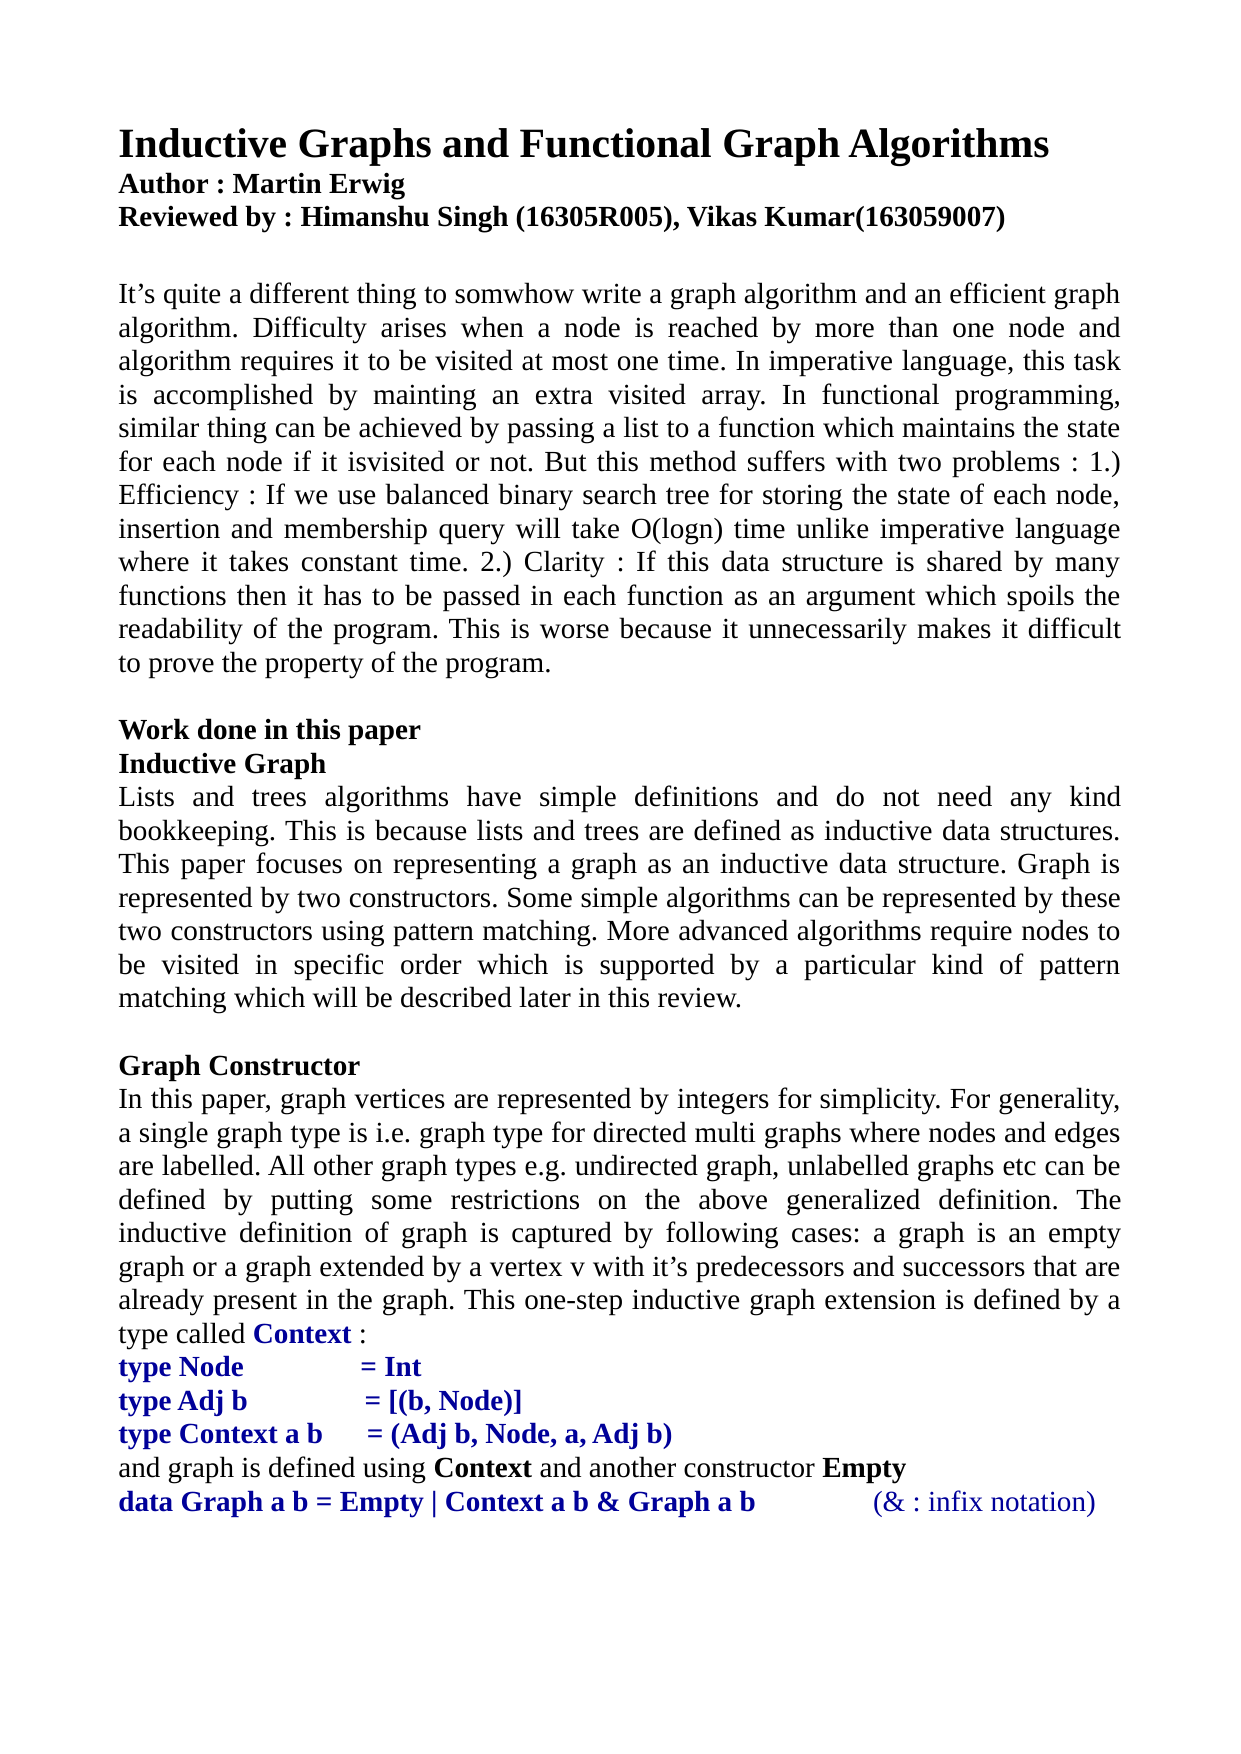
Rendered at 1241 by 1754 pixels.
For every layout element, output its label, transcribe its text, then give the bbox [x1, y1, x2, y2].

text Work done in this paper [118, 712, 1122, 746]
text type Context a b = (Adj b, Node, a, Adj b) [118, 1417, 1122, 1450]
text data Graph a b = Empty | Context a b & Graph a b (& : infix notation) [118, 1484, 1122, 1517]
text type Node = Int [118, 1349, 1122, 1383]
text type Adj b = [(b, Node)] [118, 1383, 1122, 1417]
text Inductive Graph [118, 746, 1122, 779]
text In this paper, graph vertices are represented by integers for simplicity. For generality, a single graph type is i.e. graph type for directed multi graphs where nodes and edges are labelled. All other graph types e.g. undirected graph, unlabelled graphs etc can be defined by putting some restrictions on the above generalized definition. The inductive definition of graph is captured by following cases: a graph is an empty graph or a graph extended by a vertex v with it’s predecessors and successors that are already present in the graph. This one-step inductive graph extension is defined by a type called Context : [118, 1081, 1122, 1349]
text It’s quite a different thing to somwhow write a graph algorithm and an efficient graph algorithm. Difficulty arises when a node is reached by more than one node and algorithm requires it to be visited at most one time. In imperative language, this task is accomplished by mainting an extra visited array. In functional programming, similar thing can be achieved by passing a list to a function which maintains the state for each node if it isvisited or not. But this method suffers with two problems : 1.) Efficiency : If we use balanced binary search tree for storing the state of each node, insertion and membership query will take O(logn) time unlike imperative language where it takes constant time. 2.) Clarity : If this data structure is shared by many functions then it has to be passed in each function as an argument which spoils the readability of the program. This is worse because it unnecessarily makes it difficult to prove the property of the program. [118, 276, 1122, 679]
text Lists and trees algorithms have simple definitions and do not need any kind bookkeeping. This is because lists and trees are defined as inductive data structures. This paper focuses on representing a graph as an inductive data structure. Graph is represented by two constructors. Some simple algorithms can be represented by these two constructors using pattern matching. More advanced algorithms require nodes to be visited in specific order which is supported by a particular kind of pattern matching which will be described later in this review. [118, 779, 1122, 1014]
text Graph Constructor [118, 1048, 1122, 1081]
text Inductive Graphs and Functional Graph Algorithms [118, 118, 1122, 166]
text Reviewed by : Himanshu Singh (16305R005), Vikas Kumar(163059007) [118, 199, 1122, 233]
text Author : Martin Erwig [118, 166, 1122, 199]
text and graph is defined using Context and another constructor Empty [118, 1450, 1122, 1484]
